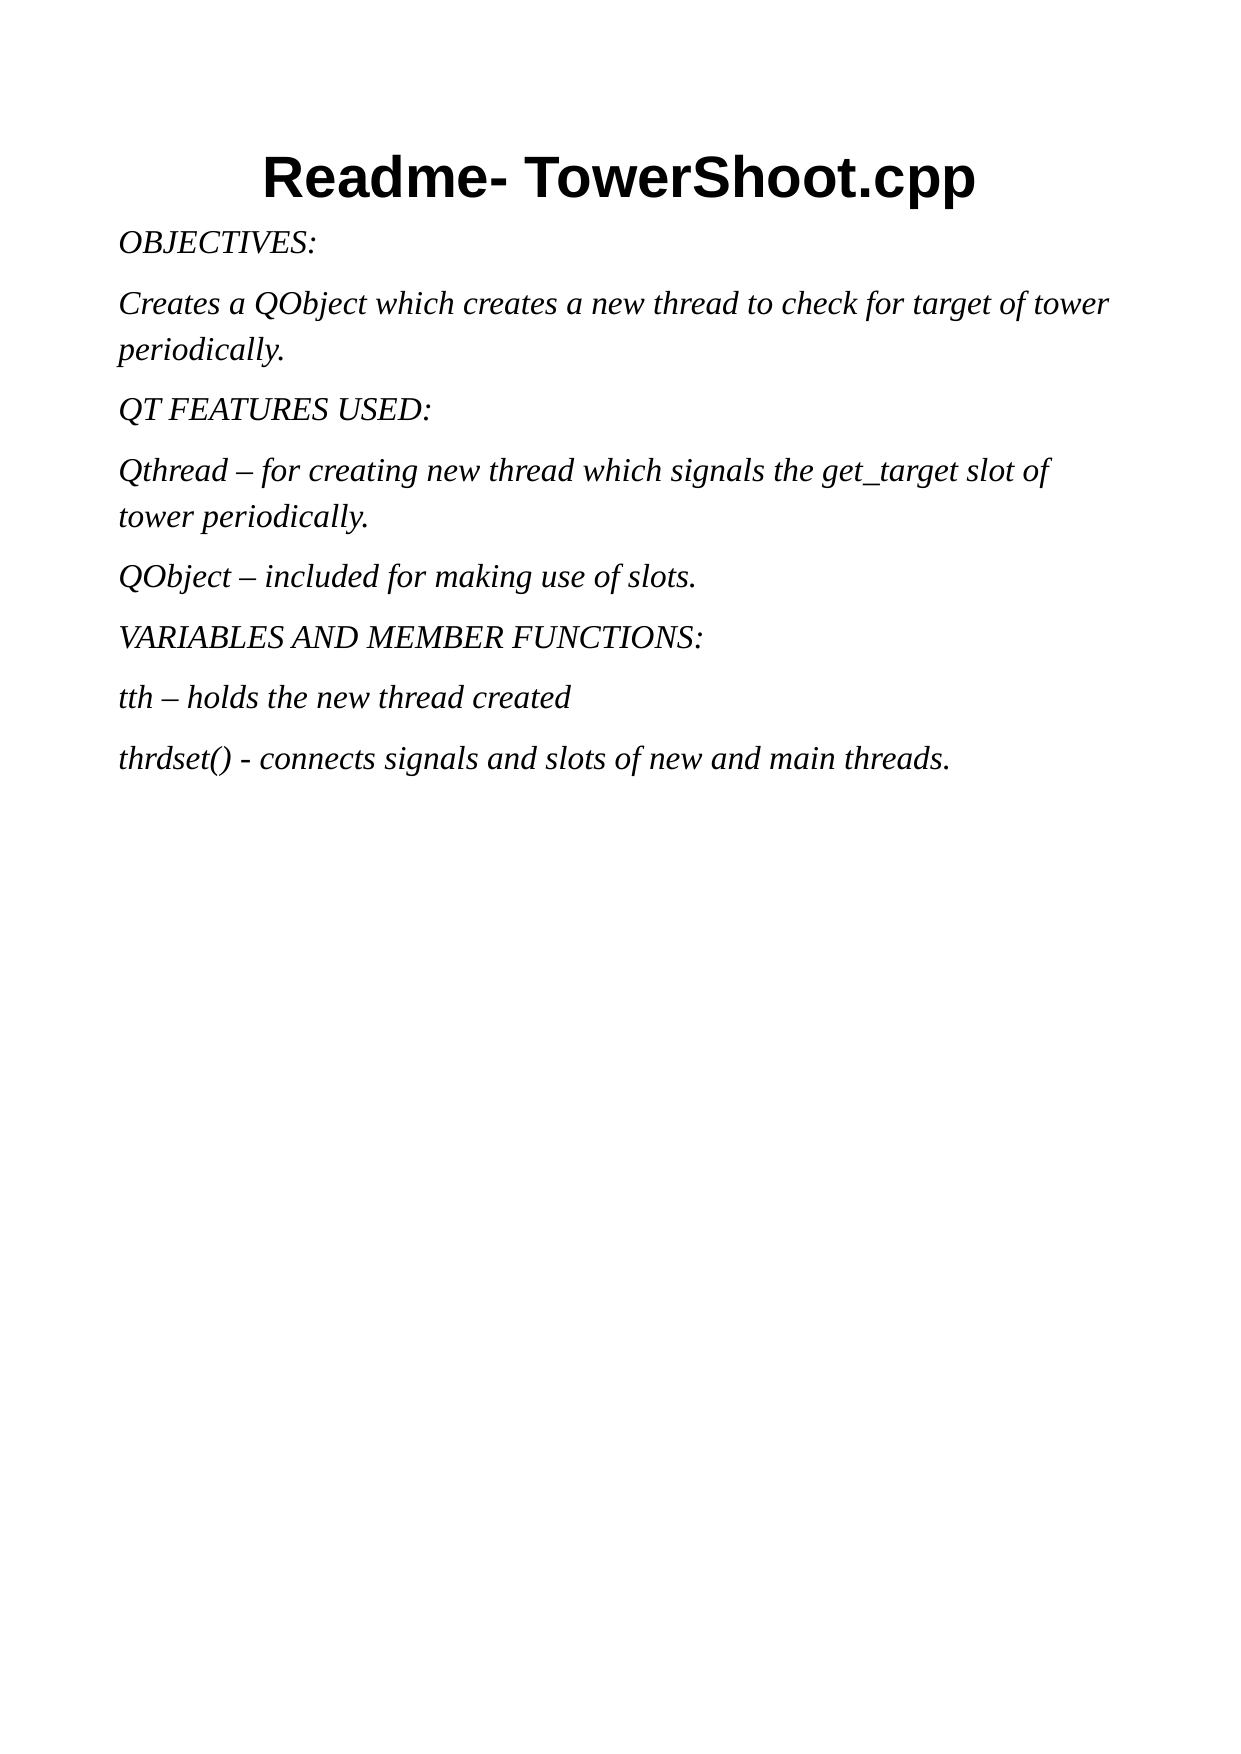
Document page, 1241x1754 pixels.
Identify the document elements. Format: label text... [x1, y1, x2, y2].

text Qthread – for creating new thread which signals the get_target slot of tower periodically. [118, 450, 1122, 534]
text Creates a QObject which creates a new thread to check for target of tower periodically. [118, 283, 1122, 367]
text VARIABLES AND MEMBER FUNCTIONS: [118, 617, 1122, 656]
text QObject – included for making use of slots. [118, 557, 1122, 595]
text QT FEATURES USED: [118, 390, 1122, 428]
text OBJECTIVES: [118, 223, 1122, 261]
text thrdset() - connects signals and slots of new and main threads. [118, 738, 1122, 777]
text tth – holds the new thread created [118, 678, 1122, 716]
title Readme- TowerShoot.cpp [118, 143, 1122, 210]
